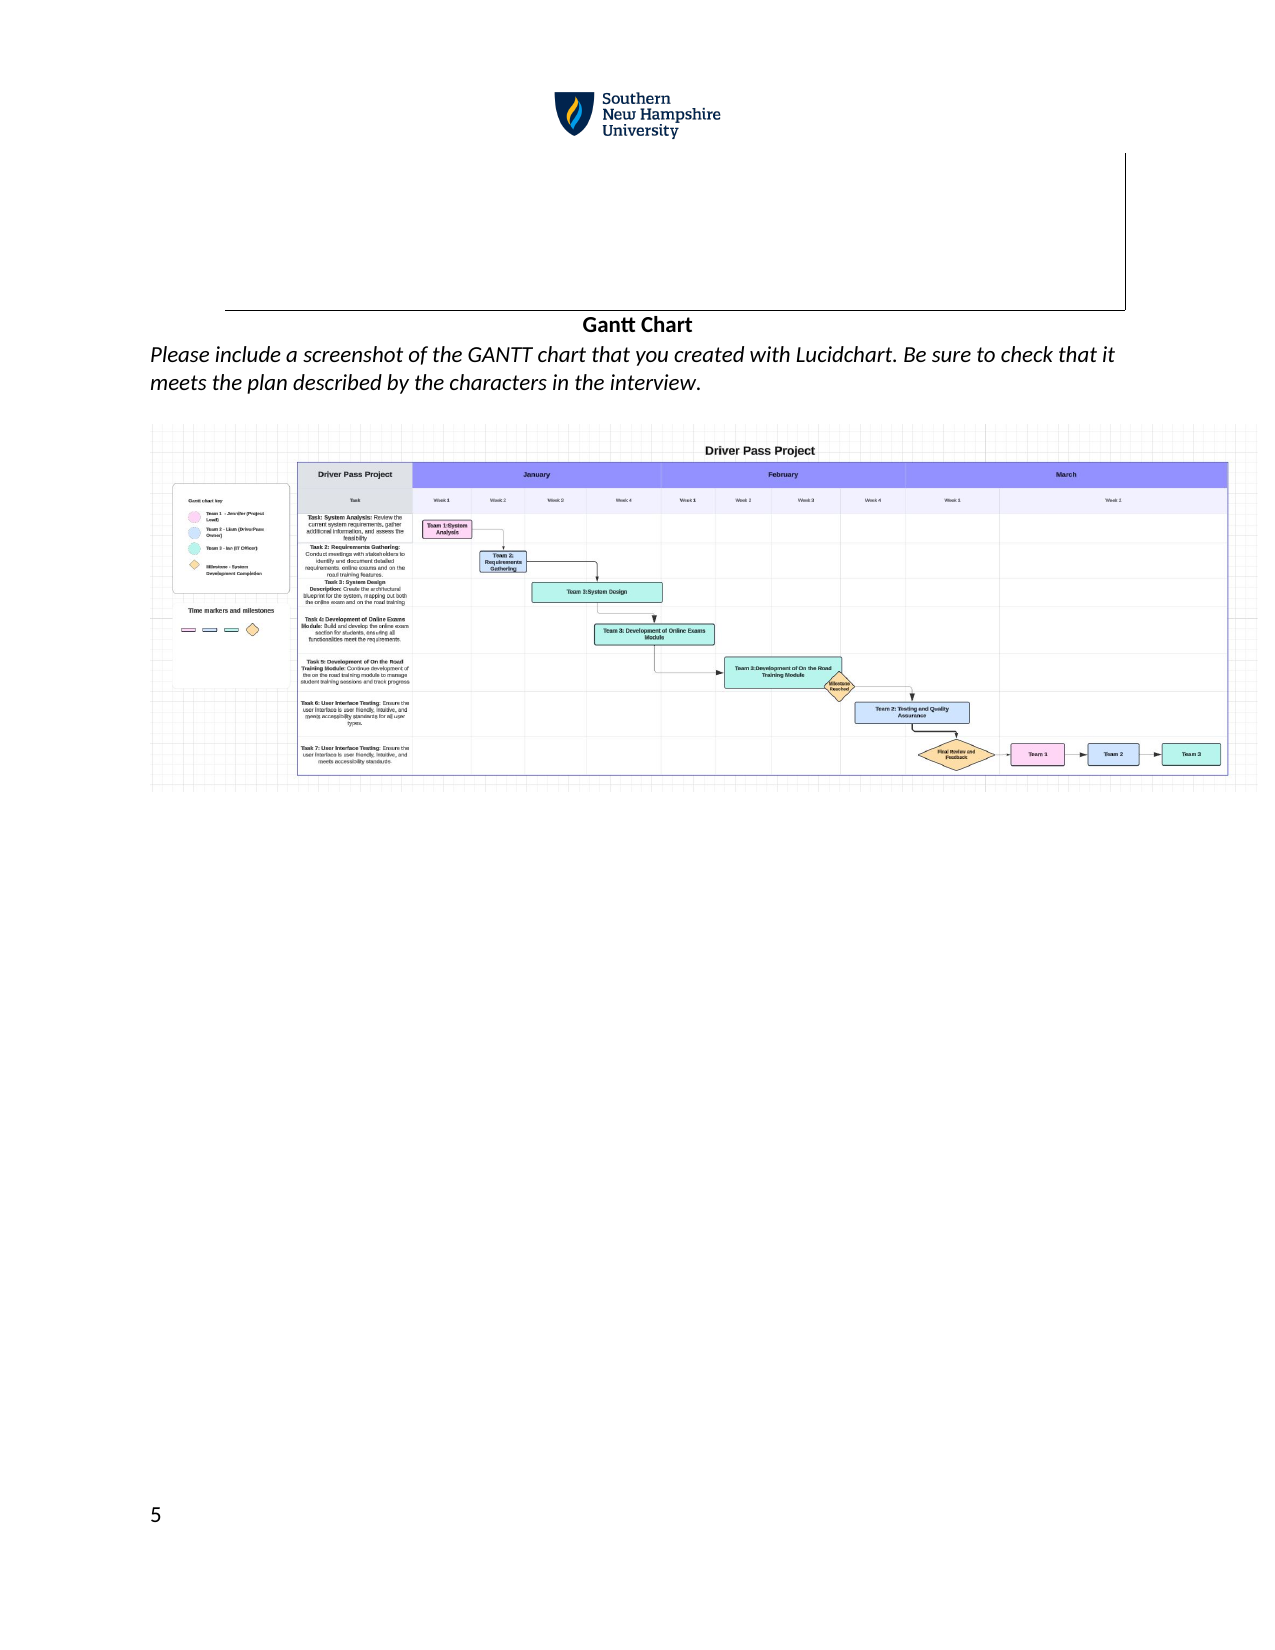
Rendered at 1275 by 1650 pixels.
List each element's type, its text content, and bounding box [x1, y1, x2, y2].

text Please include a screenshot of the GANTT chart that you created with Lucidchart. Be sure to check that it meets the plan described by the characters in the interview. [150, 340, 1125, 396]
subtitle Gantt Chart [150, 310, 1125, 338]
